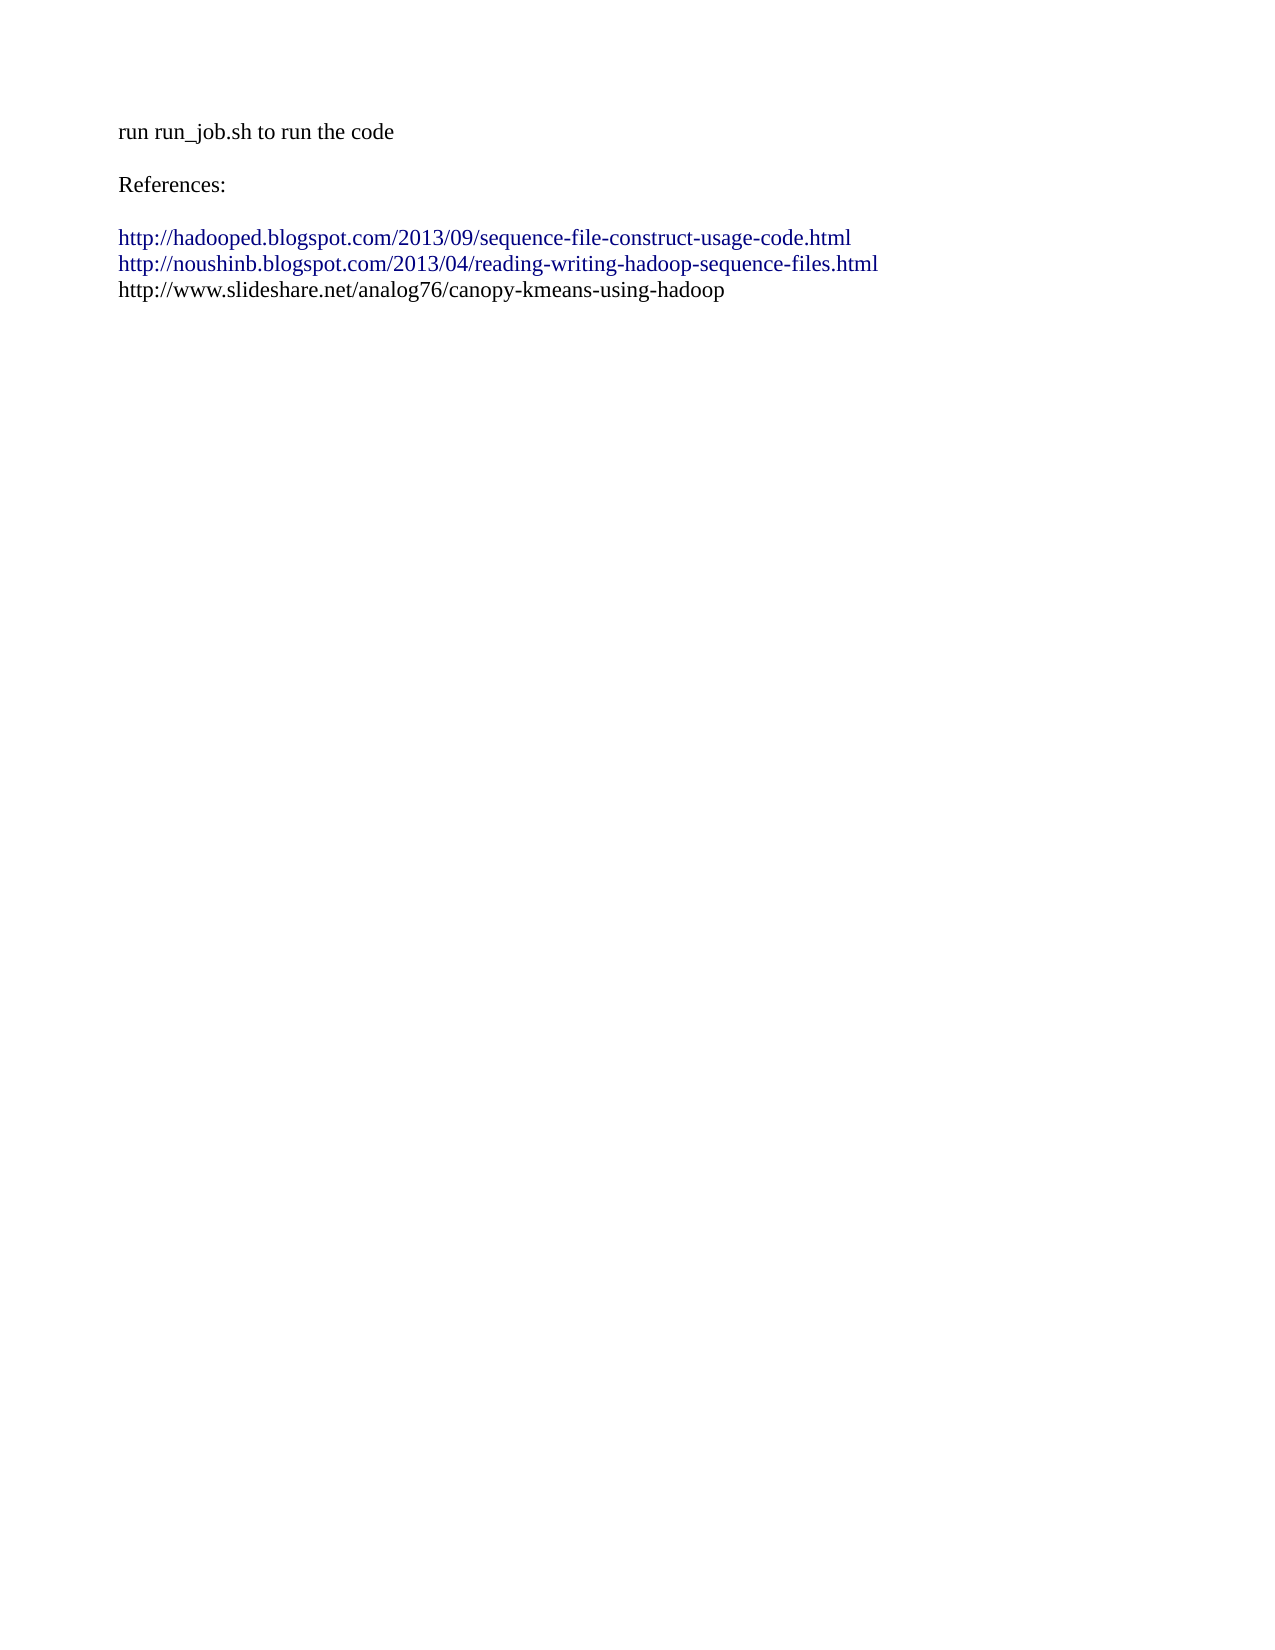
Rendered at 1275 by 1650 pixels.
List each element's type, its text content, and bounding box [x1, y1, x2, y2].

text http://noushinb.blogspot.com/2013/04/reading-writing-hadoop-sequence-files.html [118, 250, 1157, 276]
text http://hadooped.blogspot.com/2013/09/sequence-file-construct-usage-code.html [118, 223, 1157, 250]
text http://www.slideshare.net/analog76/canopy-kmeans-using-hadoop [118, 276, 1157, 303]
text run run_job.sh to run the code [118, 118, 1157, 144]
text References: [118, 171, 1157, 197]
